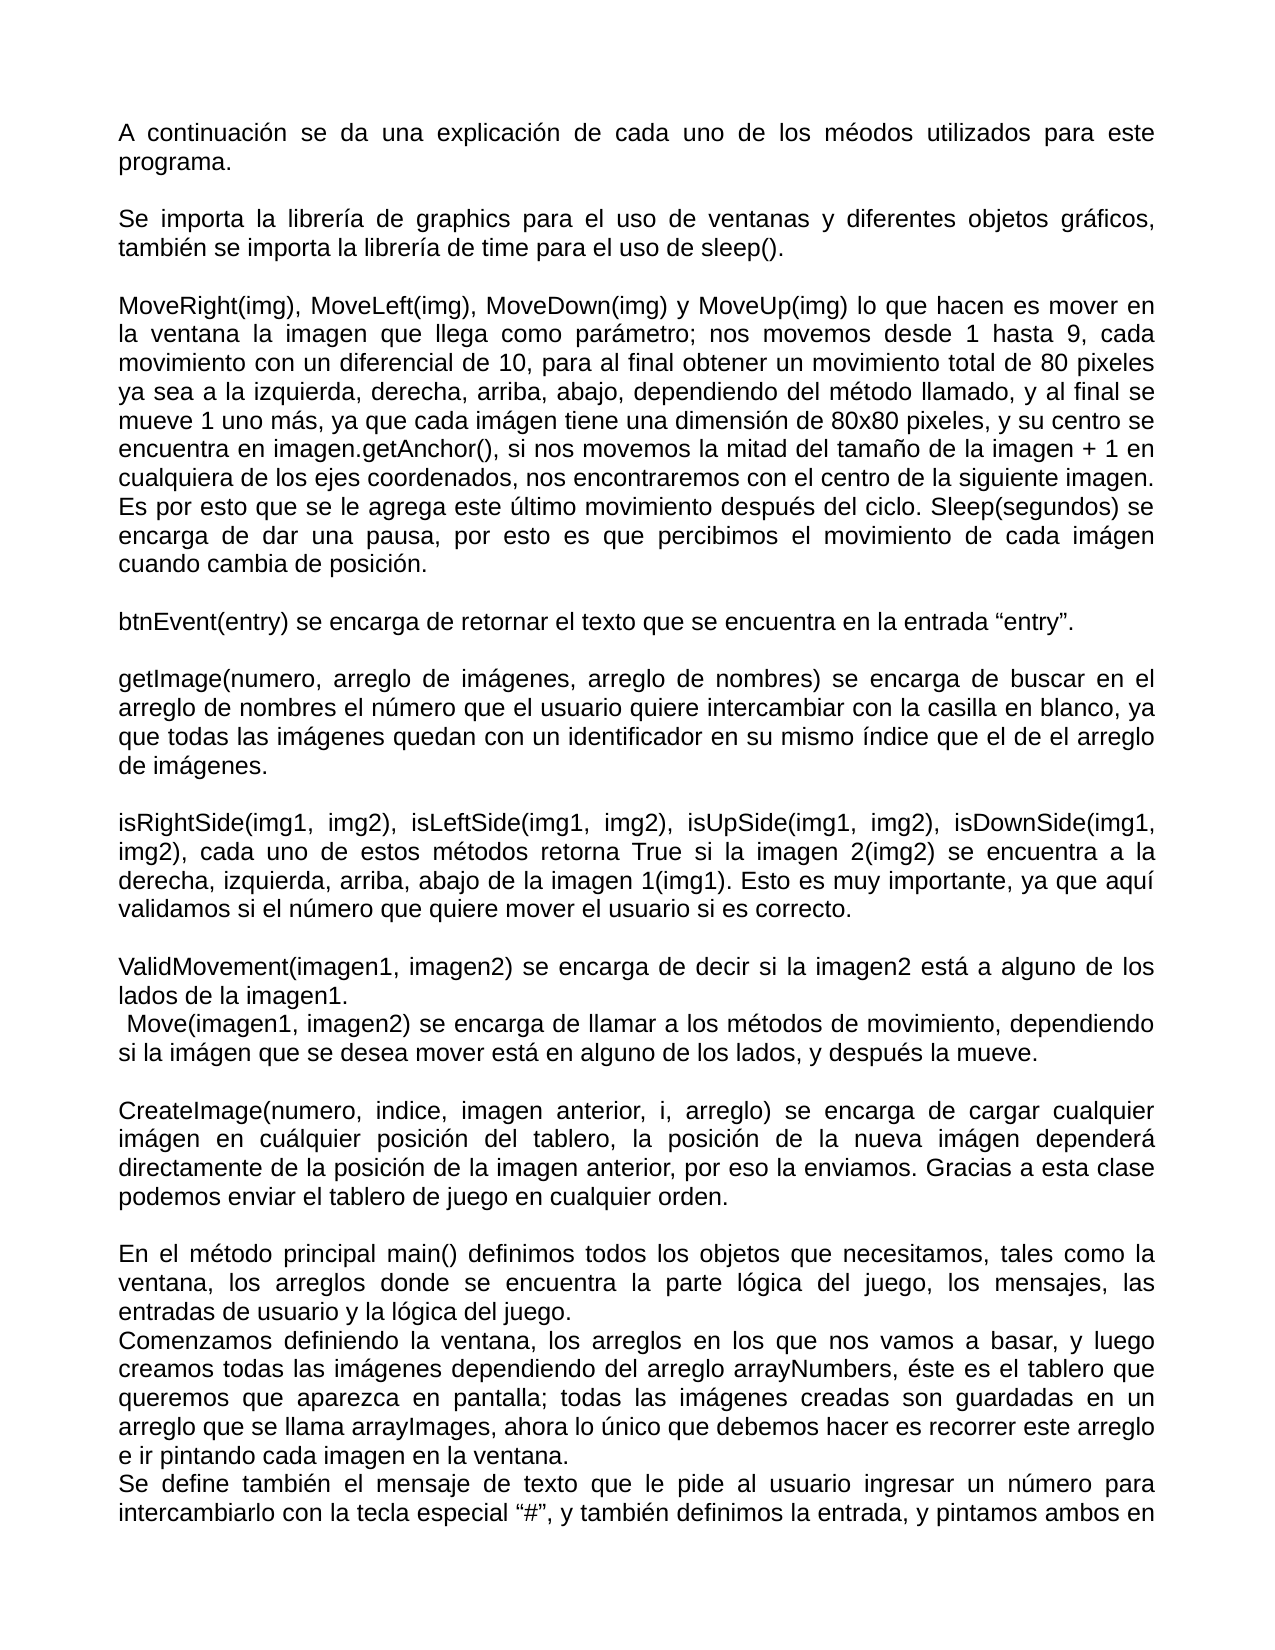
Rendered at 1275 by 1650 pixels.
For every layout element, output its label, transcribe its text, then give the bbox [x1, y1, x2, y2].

text Se importa la librería de graphics para el uso de ventanas y diferentes objetos gráficos, también se importa la librería de time para el uso de sleep(). [118, 204, 1157, 262]
text CreateImage(numero, indice, imagen anterior, i, arreglo) se encarga de cargar cualquier imágen en cuálquier posición del tablero, la posición de la nueva imágen dependerá directamente de la posición de la imagen anterior, por eso la enviamos. Gracias a esta clase podemos enviar el tablero de juego en cualquier orden. [118, 1096, 1157, 1211]
text Move(imagen1, imagen2) se encarga de llamar a los métodos de movimiento, dependiendo si la imágen que se desea mover está en alguno de los lados, y después la mueve. [118, 1009, 1157, 1067]
text btnEvent(entry) se encarga de retornar el texto que se encuentra en la entrada “entry”. [118, 607, 1157, 636]
text ValidMovement(imagen1, imagen2) se encarga de decir si la imagen2 está a alguno de los lados de la imagen1. [118, 952, 1157, 1009]
text isRightSide(img1, img2), isLeftSide(img1, img2), isUpSide(img1, img2), isDownSide(img1, img2), cada uno de estos métodos retorna True si la imagen 2(img2) se encuentra a la derecha, izquierda, arriba, abajo de la imagen 1(img1). Esto es muy importante, ya que aquí validamos si el número que quiere mover el usuario si es correcto. [118, 808, 1157, 923]
text En el método principal main() definimos todos los objetos que necesitamos, tales como la ventana, los arreglos donde se encuentra la parte lógica del juego, los mensajes, las entradas de usuario y la lógica del juego. [118, 1239, 1157, 1326]
text getImage(numero, arreglo de imágenes, arreglo de nombres) se encarga de buscar en el arreglo de nombres el número que el usuario quiere intercambiar con la casilla en blanco, ya que todas las imágenes quedan con un identificador en su mismo índice que el de el arreglo de imágenes. [118, 664, 1157, 779]
text A continuación se da una explicación de cada uno de los méodos utilizados para este programa. [118, 118, 1157, 176]
text Comenzamos definiendo la ventana, los arreglos en los que nos vamos a basar, y luego creamos todas las imágenes dependiendo del arreglo arrayNumbers, éste es el tablero que queremos que aparezca en pantalla; todas las imágenes creadas son guardadas en un arreglo que se llama arrayImages, ahora lo único que debemos hacer es recorrer este arreglo e ir pintando cada imagen en la ventana. [118, 1326, 1157, 1469]
text Se define también el mensaje de texto que le pide al usuario ingresar un número para intercambiarlo con la tecla especial “#”, y también definimos la entrada, y pintamos ambos en [118, 1469, 1157, 1527]
text MoveRight(img), MoveLeft(img), MoveDown(img) y MoveUp(img) lo que hacen es mover en la ventana la imagen que llega como parámetro; nos movemos desde 1 hasta 9, cada movimiento con un diferencial de 10, para al final obtener un movimiento total de 80 pixeles ya sea a la izquierda, derecha, arriba, abajo, dependiendo del método llamado, y al final se mueve 1 uno más, ya que cada imágen tiene una dimensión de 80x80 pixeles, y su centro se encuentra en imagen.getAnchor(), si nos movemos la mitad del tamaño de la imagen + 1 en cualquiera de los ejes coordenados, nos encontraremos con el centro de la siguiente imagen. Es por esto que se le agrega este último movimiento después del ciclo. Sleep(segundos) se encarga de dar una pausa, por esto es que percibimos el movimiento de cada imágen cuando cambia de posición. [118, 291, 1157, 578]
